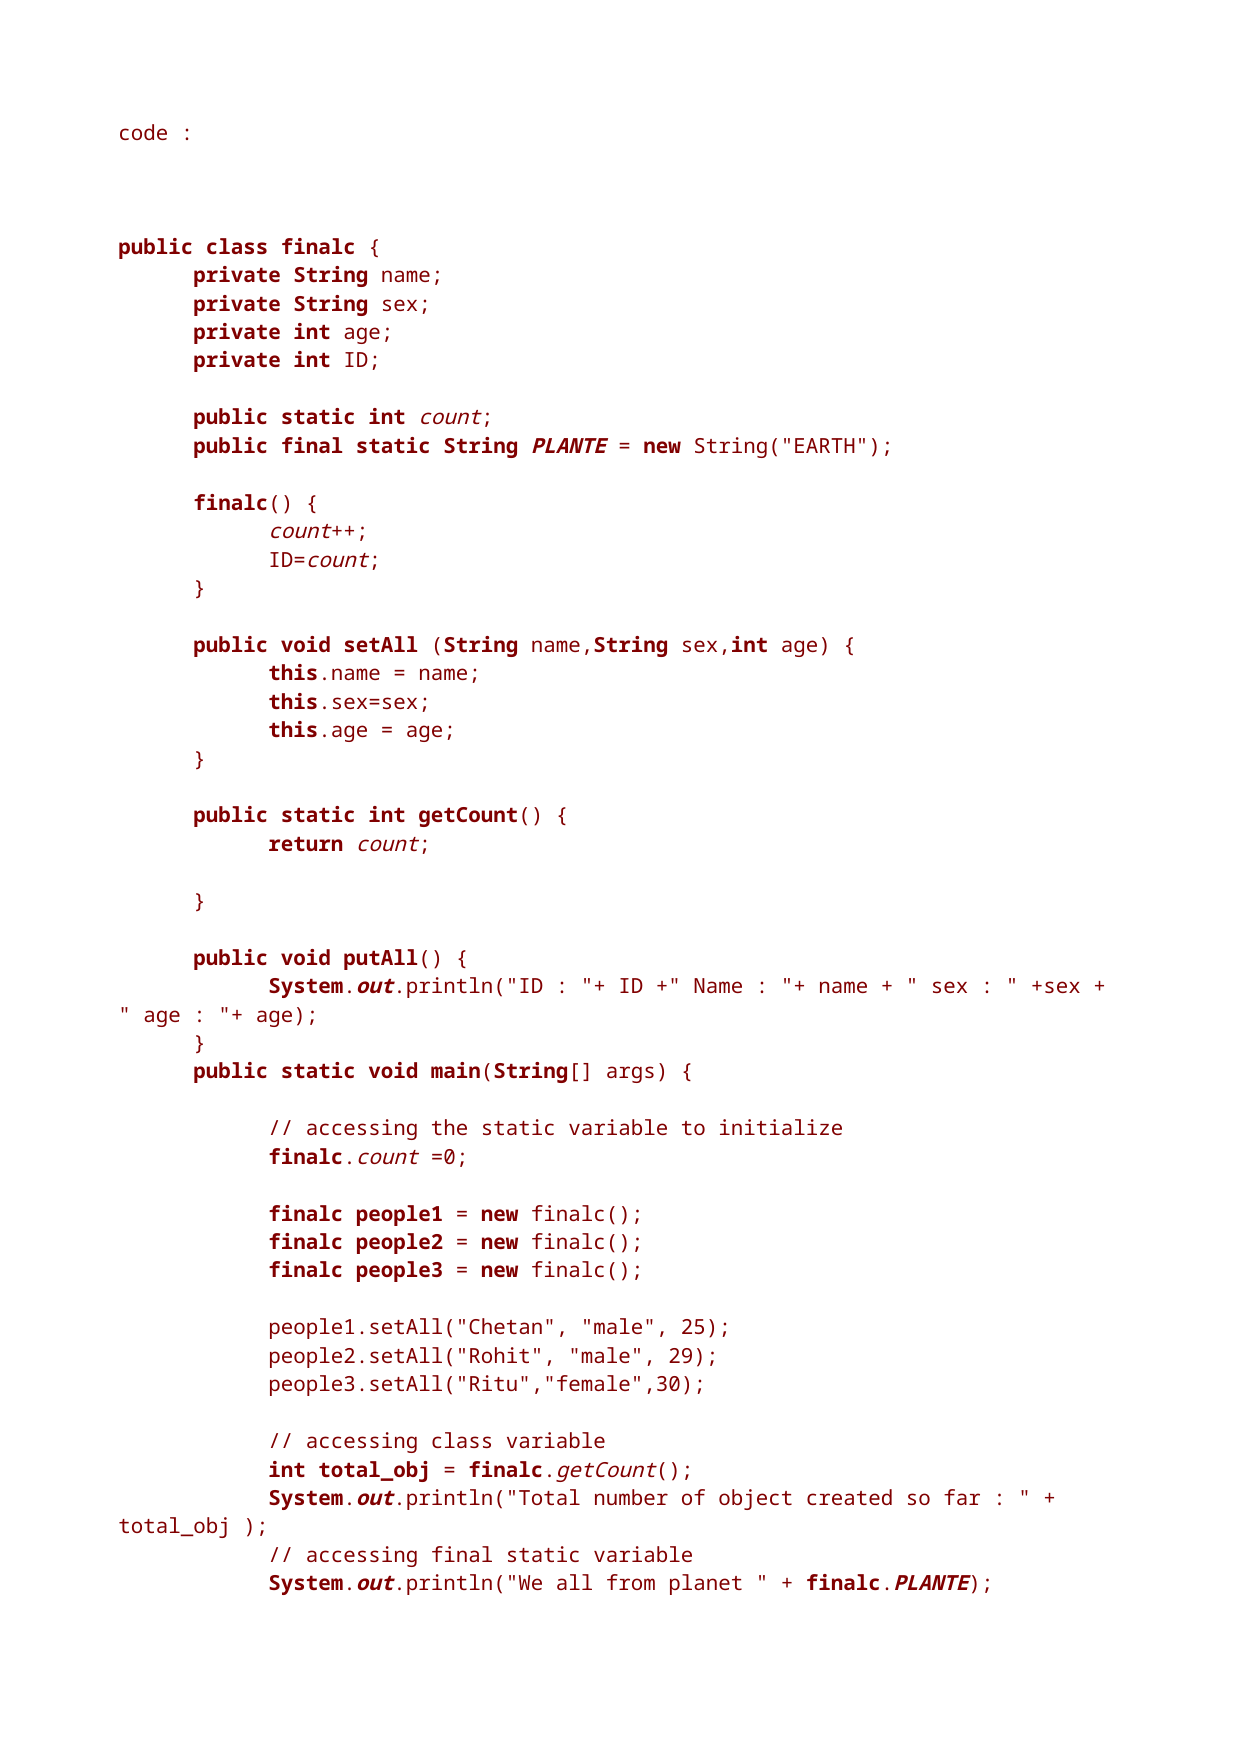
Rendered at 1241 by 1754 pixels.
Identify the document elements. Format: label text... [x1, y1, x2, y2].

text ID=count; [118, 545, 1122, 573]
text finalc.count =0; [118, 1142, 1122, 1170]
text } [118, 886, 1122, 914]
text System.out.println("Total number of object created so far : " + total_obj ); [118, 1483, 1122, 1540]
text // accessing final static variable [118, 1540, 1122, 1568]
text int total_obj = finalc.getCount(); [118, 1455, 1122, 1483]
text // accessing the static variable to initialize [118, 1113, 1122, 1142]
text System.out.println("ID : "+ ID +" Name : "+ name + " sex : " +sex + " age : "+ age); [118, 971, 1122, 1028]
text finalc people3 = new finalc(); [118, 1256, 1122, 1284]
text public void putAll() { [118, 943, 1122, 971]
text public static int count; [118, 402, 1122, 431]
text code : [118, 118, 1122, 147]
text finalc people1 = new finalc(); [118, 1199, 1122, 1227]
text public class finalc { [118, 232, 1122, 260]
text } [118, 573, 1122, 602]
text public static void main(String[] args) { [118, 1057, 1122, 1085]
text people2.setAll("Rohit", "male", 29); [118, 1341, 1122, 1369]
text finalc people2 = new finalc(); [118, 1227, 1122, 1256]
text public final static String PLANTE = new String("EARTH"); [118, 431, 1122, 459]
text } [118, 1028, 1122, 1057]
text private String sex; [118, 289, 1122, 317]
text public static int getCount() { [118, 801, 1122, 829]
text public void setAll (String name,String sex,int age) { [118, 630, 1122, 658]
text finalc() { [118, 488, 1122, 516]
text this.age = age; [118, 715, 1122, 744]
text private int age; [118, 317, 1122, 346]
text this.name = name; [118, 658, 1122, 687]
text count++; [118, 516, 1122, 545]
text people1.setAll("Chetan", "male", 25); [118, 1312, 1122, 1341]
text private int ID; [118, 346, 1122, 374]
text // accessing class variable [118, 1426, 1122, 1455]
text } [118, 744, 1122, 772]
text people3.setAll("Ritu","female",30); [118, 1369, 1122, 1398]
text System.out.println("We all from planet " + finalc.PLANTE); [118, 1568, 1122, 1597]
text return count; [118, 829, 1122, 857]
text this.sex=sex; [118, 687, 1122, 715]
text private String name; [118, 260, 1122, 289]
